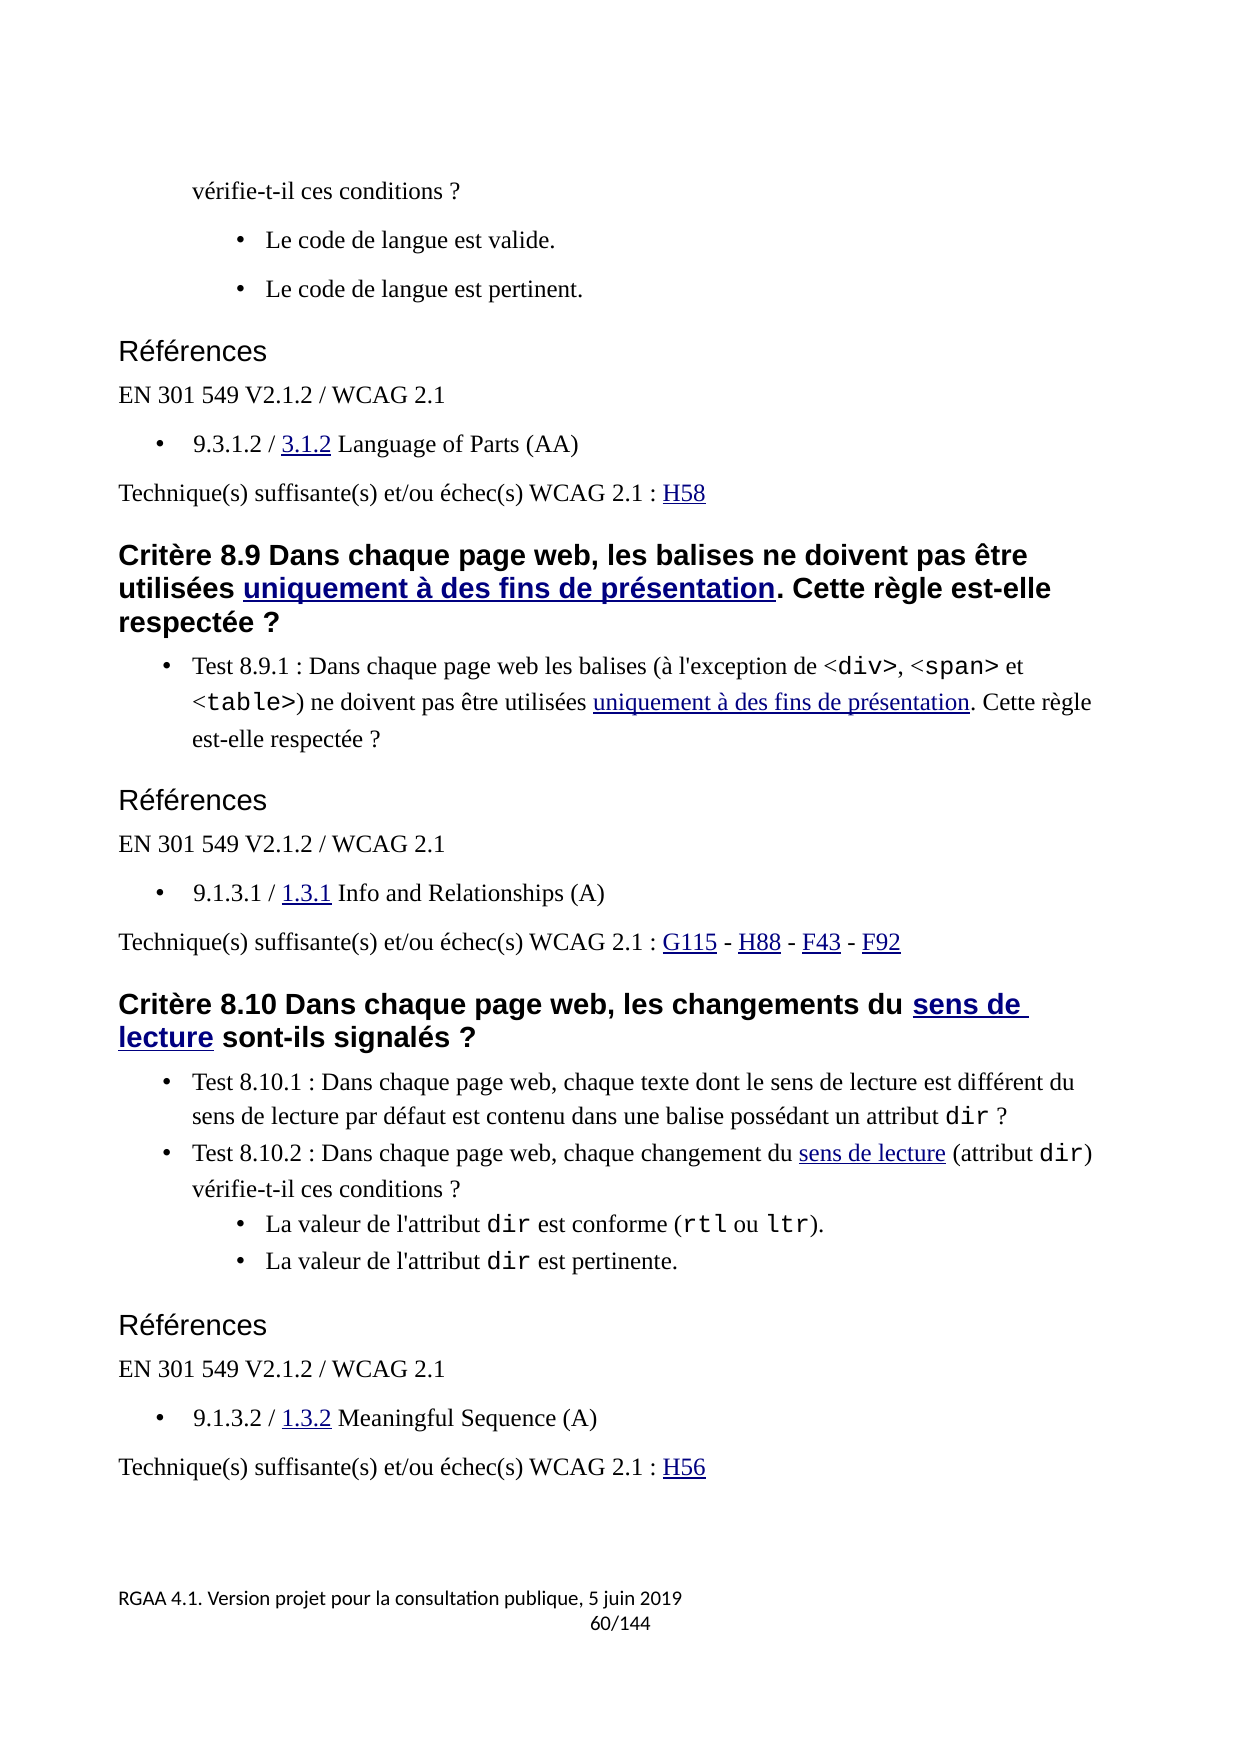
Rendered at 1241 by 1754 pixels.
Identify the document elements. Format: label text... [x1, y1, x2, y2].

list Le code de langue est pertinent. [236, 274, 1122, 303]
list 9.1.3.2 / 1.3.2 Meaningful Sequence (A) [156, 1403, 1122, 1432]
text Technique(s) suffisante(s) et/ou échec(s) WCAG 2.1 : H56 [118, 1452, 1122, 1481]
list La valeur de l'attribut dir est pertinente. [236, 1246, 1122, 1277]
text EN 301 549 V2.1.2 / WCAG 2.1 [118, 829, 1122, 858]
subtitle Références [118, 334, 1122, 367]
list Test 8.10.1 : Dans chaque page web, chaque texte dont le sens de lecture est différent du sens de lecture par défaut est contenu dans une balise possédant un attribut dir ? [162, 1067, 1122, 1132]
list 9.3.1.2 / 3.1.2 Language of Parts (AA) [156, 429, 1122, 458]
text Technique(s) suffisante(s) et/ou échec(s) WCAG 2.1 : G115 - H88 - F43 - F92 [118, 927, 1122, 956]
list La valeur de l'attribut dir est conforme (rtl ou ltr). [236, 1209, 1122, 1240]
list 9.1.3.1 / 1.3.1 Info and Relationships (A) [156, 878, 1122, 907]
subtitle Critère 8.10 Dans chaque page web, les changements du sens de lecture sont-ils signalés ? [118, 987, 1122, 1054]
subtitle Références [118, 783, 1122, 817]
list Le code de langue est valide. [236, 225, 1122, 254]
text EN 301 549 V2.1.2 / WCAG 2.1 [118, 1354, 1122, 1383]
list Test 8.10.2 : Dans chaque page web, chaque changement du sens de lecture (attribut dir) vérifie-t-il ces conditions ? [162, 1138, 1122, 1203]
list vérifie-t-il ces conditions ? [162, 176, 1122, 205]
text EN 301 549 V2.1.2 / WCAG 2.1 [118, 380, 1122, 409]
subtitle Critère 8.9 Dans chaque page web, les balises ne doivent pas être utilisées uniquement à des fins de présentation. Cette règle est-elle respectée ? [118, 538, 1122, 638]
list Test 8.9.1 : Dans chaque page web les balises (à l'exception de <div>, <span> et <table>) ne doivent pas être utilisées uniquement à des fins de présentation. Cette règle est-elle respectée ? [162, 651, 1122, 753]
text Technique(s) suffisante(s) et/ou échec(s) WCAG 2.1 : H58 [118, 478, 1122, 507]
subtitle Références [118, 1308, 1122, 1342]
